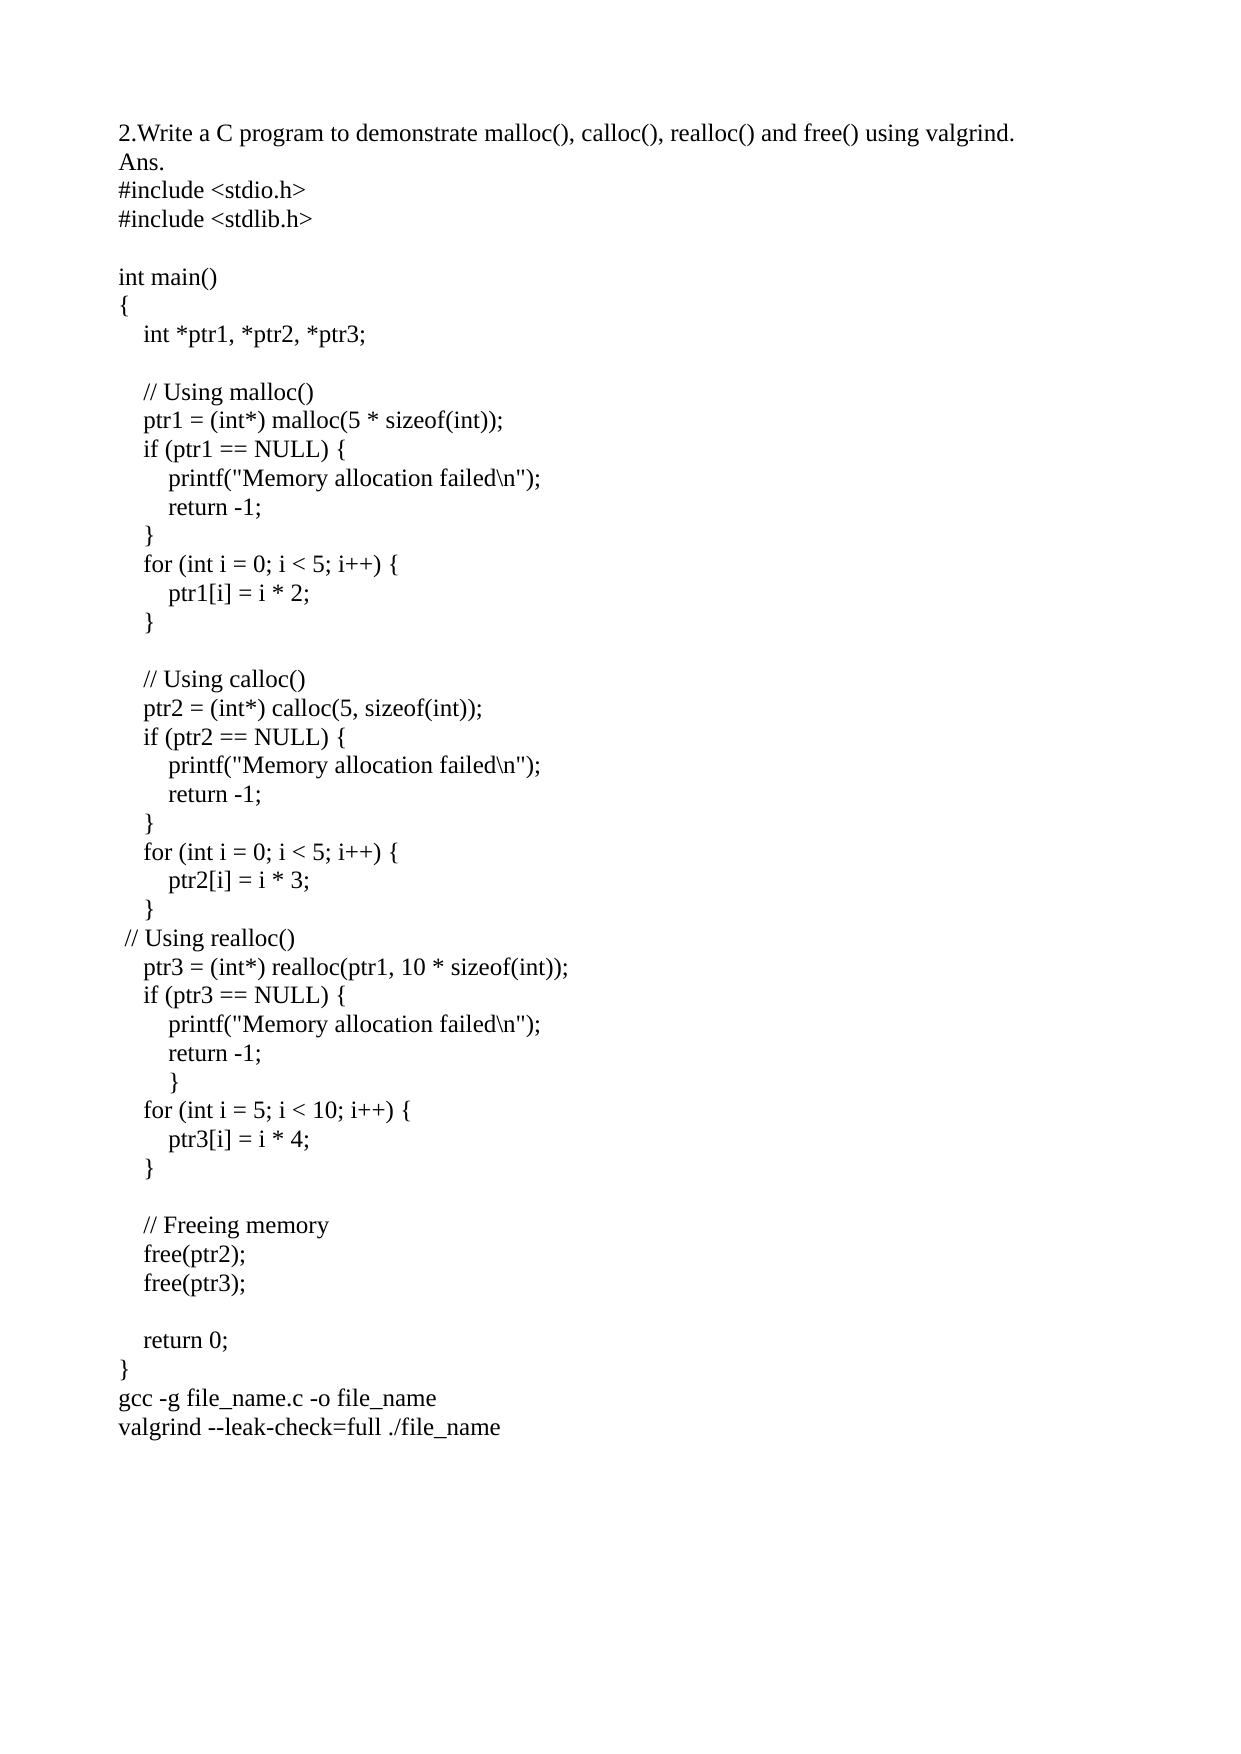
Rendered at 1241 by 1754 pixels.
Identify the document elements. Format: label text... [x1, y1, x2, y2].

text } [118, 521, 1122, 549]
text valgrind --leak-check=full ./file_name [118, 1412, 1122, 1441]
text printf("Memory allocation failed\n"); [118, 751, 1122, 779]
text return -1; [118, 779, 1122, 808]
text printf("Memory allocation failed\n"); [118, 463, 1122, 492]
text ptr3[i] = i * 4; [118, 1124, 1122, 1153]
text // Using malloc() [118, 377, 1122, 406]
text } [118, 808, 1122, 837]
text if (ptr1 == NULL) { [118, 434, 1122, 463]
text #include <stdio.h> [118, 176, 1122, 204]
text 2.Write a C program to demonstrate malloc(), calloc(), realloc() and free() using valgrind. [118, 118, 1122, 147]
text free(ptr3); [118, 1268, 1122, 1297]
text { [118, 291, 1122, 319]
text } [118, 1067, 1122, 1096]
text for (int i = 0; i < 5; i++) { [118, 837, 1122, 866]
text ptr1[i] = i * 2; [118, 578, 1122, 607]
text ptr2[i] = i * 3; [118, 866, 1122, 894]
text ptr3 = (int*) realloc(ptr1, 10 * sizeof(int)); [118, 952, 1122, 981]
text return -1; [118, 1038, 1122, 1067]
text // Using realloc() [118, 923, 1122, 952]
text int *ptr1, *ptr2, *ptr3; [118, 319, 1122, 348]
text ptr1 = (int*) malloc(5 * sizeof(int)); [118, 406, 1122, 434]
text for (int i = 5; i < 10; i++) { [118, 1096, 1122, 1124]
text if (ptr2 == NULL) { [118, 722, 1122, 751]
text gcc -g file_name.c -o file_name [118, 1383, 1122, 1412]
text Ans. [118, 147, 1122, 176]
text } [118, 607, 1122, 636]
text int main() [118, 262, 1122, 291]
text printf("Memory allocation failed\n"); [118, 1009, 1122, 1038]
text return 0; [118, 1326, 1122, 1354]
text if (ptr3 == NULL) { [118, 981, 1122, 1009]
text // Using calloc() [118, 664, 1122, 693]
text for (int i = 0; i < 5; i++) { [118, 549, 1122, 578]
text #include <stdlib.h> [118, 204, 1122, 233]
text free(ptr2); [118, 1239, 1122, 1268]
text return -1; [118, 492, 1122, 521]
text // Freeing memory [118, 1211, 1122, 1239]
text } [118, 1153, 1122, 1182]
text ptr2 = (int*) calloc(5, sizeof(int)); [118, 693, 1122, 722]
text } [118, 894, 1122, 923]
text } [118, 1354, 1122, 1383]
